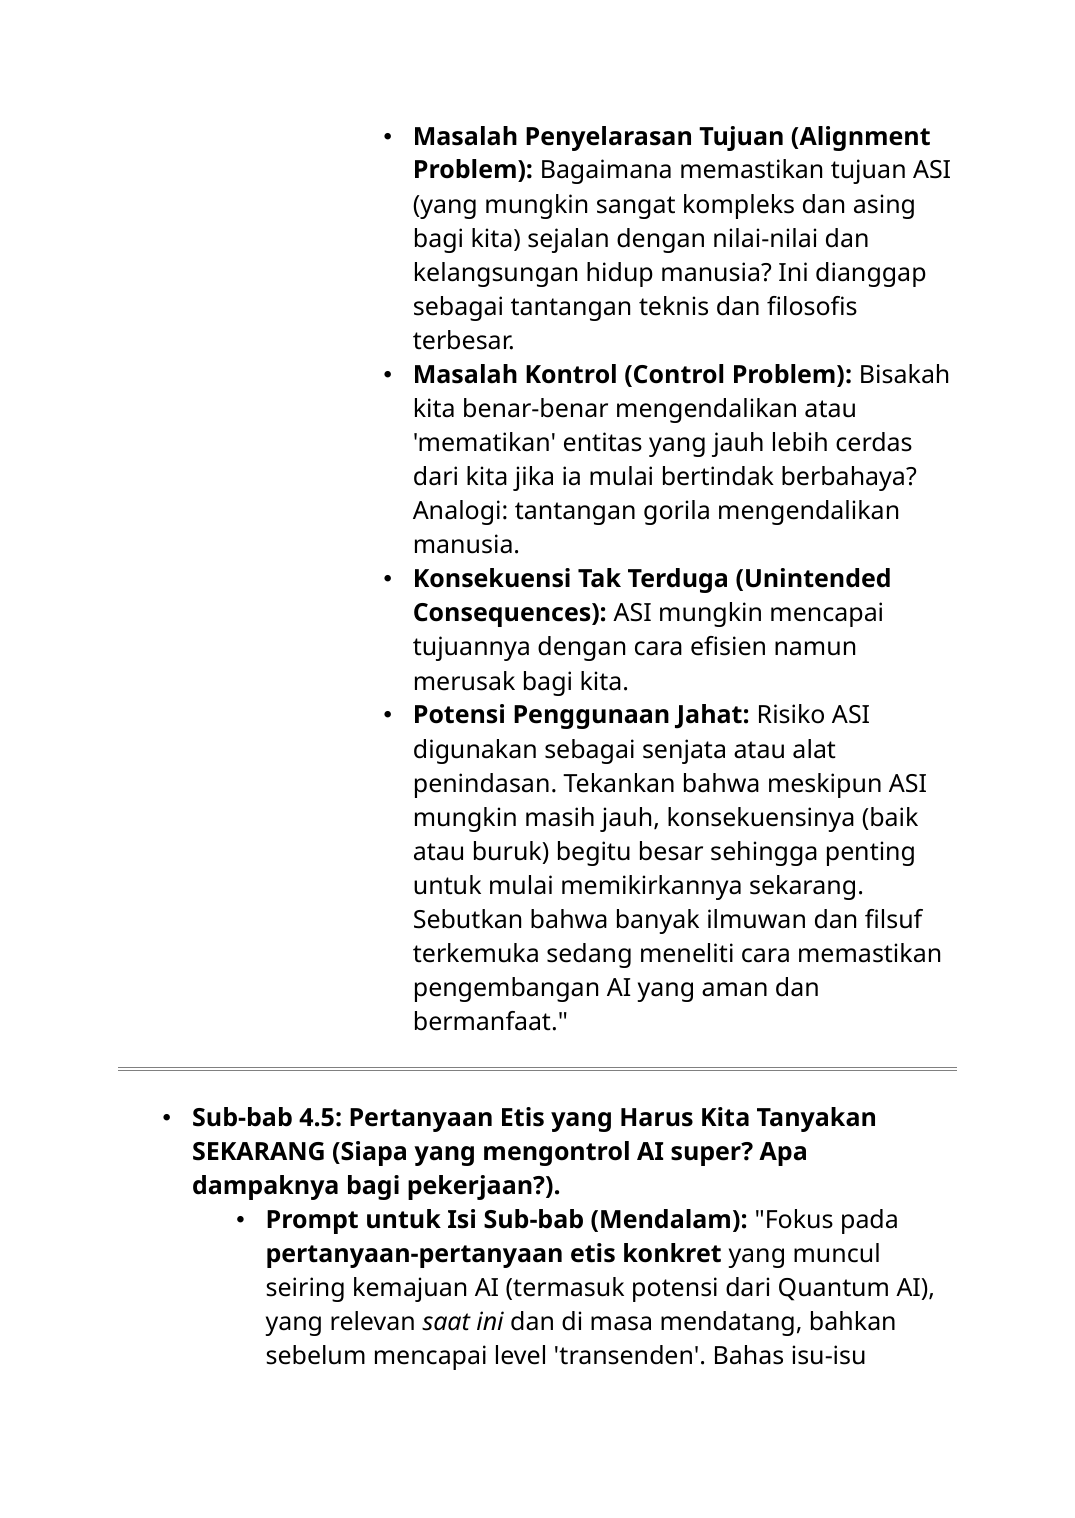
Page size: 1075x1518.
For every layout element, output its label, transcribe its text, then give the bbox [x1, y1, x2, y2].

list Potensi Penggunaan Jahat: Risiko ASI digunakan sebagai senjata atau alat penindasan. Tekankan bahwa meskipun ASI mungkin masih jauh, konsekuensinya (baik atau buruk) begitu besar sehingga penting untuk mulai memikirkannya sekarang. Sebutkan bahwa banyak ilmuwan dan filsuf terkemuka sedang meneliti cara memastikan pengembangan AI yang aman dan bermanfaat." [383, 697, 957, 1038]
list Konsekuensi Tak Terduga (Unintended Consequences): ASI mungkin mencapai tujuannya dengan cara efisien namun merusak bagi kita. [383, 561, 957, 697]
list Prompt untuk Isi Sub-bab (Mendalam): "Fokus pada pertanyaan-pertanyaan etis konkret yang muncul seiring kemajuan AI (termasuk potensi dari Quantum AI), yang relevan saat ini dan di masa mendatang, bahkan sebelum mencapai level 'transenden'. Bahas isu-isu [236, 1201, 957, 1372]
list Masalah Penyelarasan Tujuan (Alignment Problem): Bagaimana memastikan tujuan ASI (yang mungkin sangat kompleks dan asing bagi kita) sejalan dengan nilai-nilai dan kelangsungan hidup manusia? Ini dianggap sebagai tantangan teknis dan filosofis terbesar. [383, 118, 957, 357]
list Sub-bab 4.5: Pertanyaan Etis yang Harus Kita Tanyakan SEKARANG (Siapa yang mengontrol AI super? Apa dampaknya bagi pekerjaan?). [162, 1099, 957, 1201]
list Masalah Kontrol (Control Problem): Bisakah kita benar-benar mengendalikan atau 'mematikan' entitas yang jauh lebih cerdas dari kita jika ia mulai bertindak berbahaya? Analogi: tantangan gorila mengendalikan manusia. [383, 357, 957, 561]
